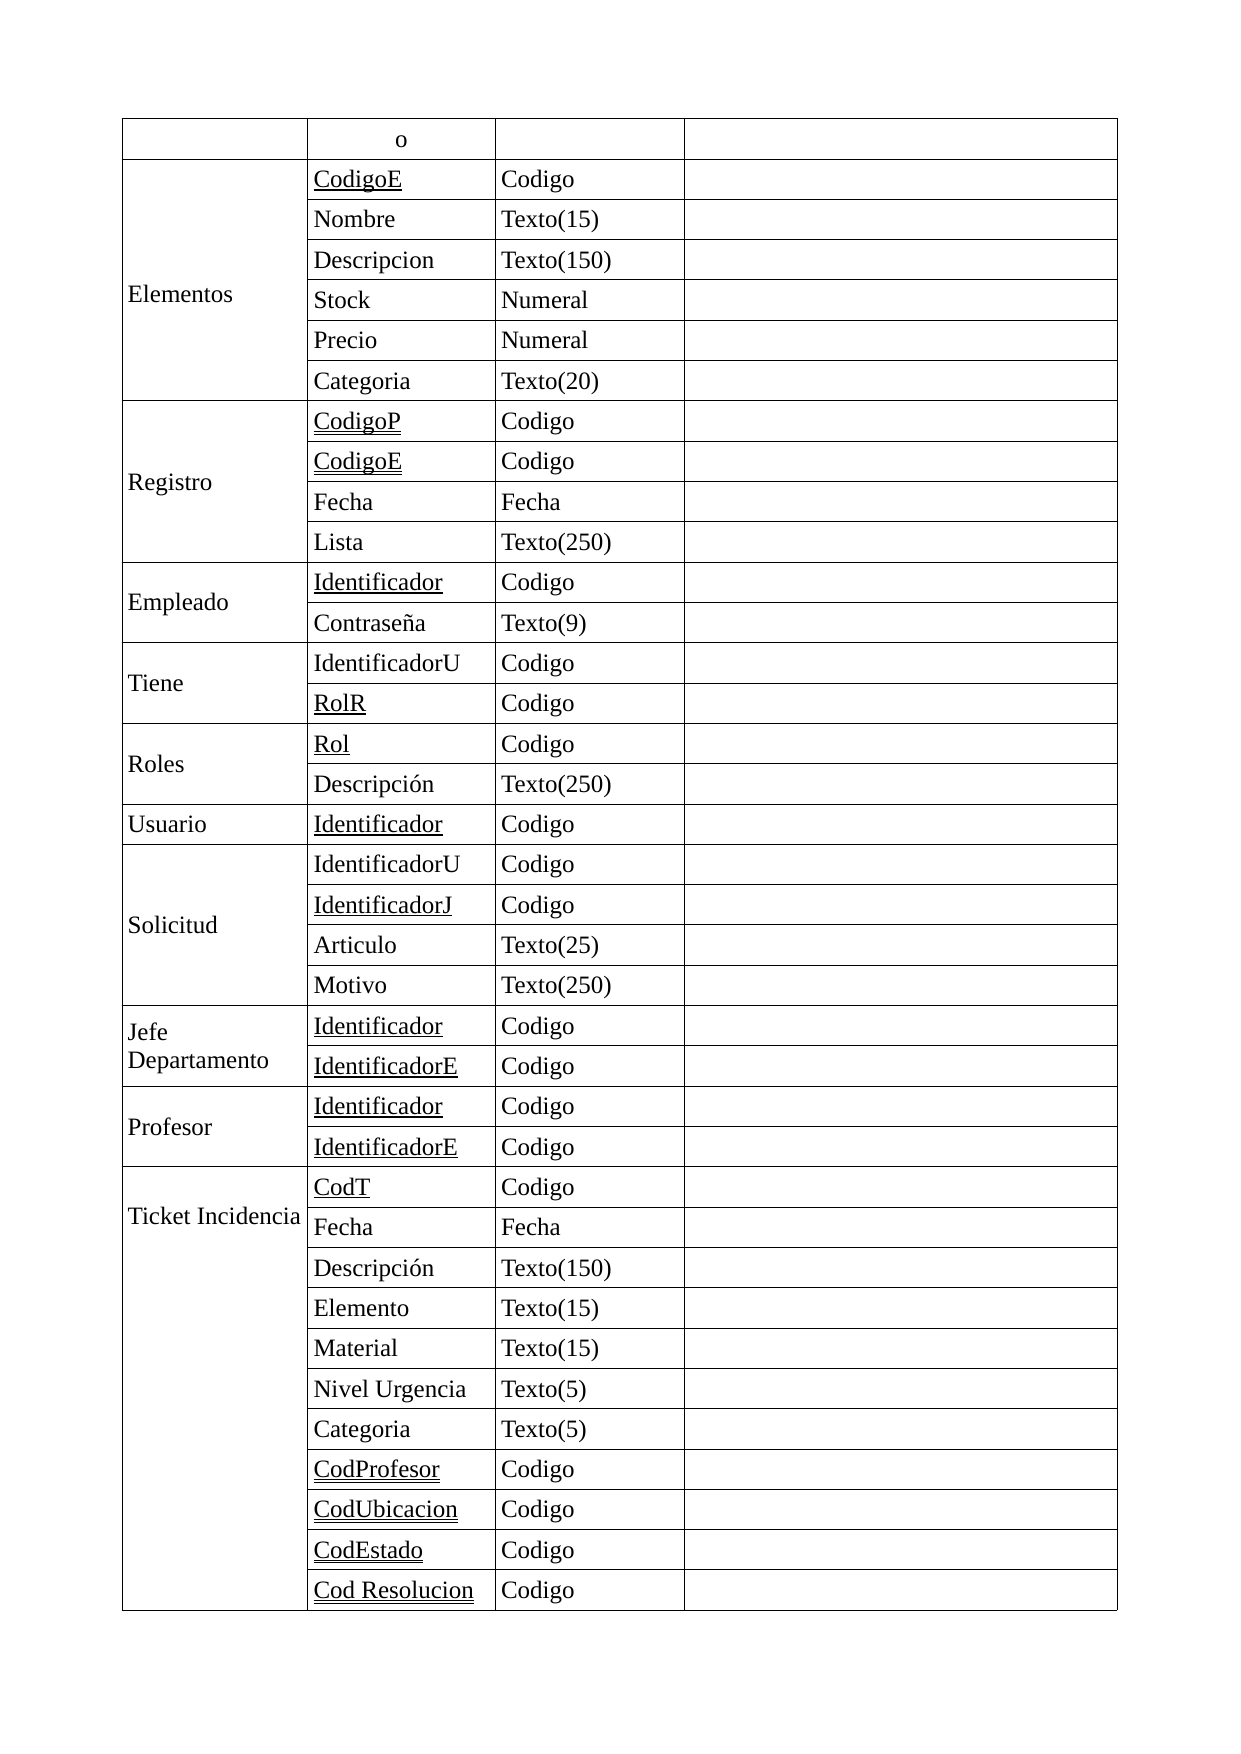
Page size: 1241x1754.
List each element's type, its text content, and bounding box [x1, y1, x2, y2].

table_cell IdentificadorJ [308, 885, 495, 924]
table_cell Codigo [496, 805, 684, 844]
table_cell Codigo [496, 1087, 684, 1126]
table_cell CodigoE [308, 160, 495, 199]
table_cell [685, 966, 1117, 1005]
table_cell [685, 1369, 1117, 1408]
table_cell Ticket Incidencia [123, 1167, 307, 1610]
table_cell Empleado [123, 563, 307, 642]
table_cell Articulo [308, 925, 495, 965]
table_cell [685, 684, 1117, 723]
table_cell [685, 1006, 1117, 1045]
table_cell [685, 1530, 1117, 1569]
table_cell CodigoP [308, 401, 495, 441]
table_cell Codigo [496, 1570, 684, 1610]
table_cell Texto(250) [496, 522, 684, 562]
table_cell Fecha [496, 1208, 684, 1247]
table_cell Descripción [308, 764, 495, 803]
table_cell Codigo [496, 1127, 684, 1166]
table_cell CodUbicacion [308, 1490, 495, 1529]
table_cell Texto(15) [496, 1288, 684, 1327]
table_cell [685, 482, 1117, 521]
table_cell Identificador [308, 805, 495, 844]
table_cell CodigoE [308, 442, 495, 481]
table_cell Lista [308, 522, 495, 562]
table_cell Usuario [123, 805, 307, 844]
table_cell [685, 1127, 1117, 1166]
table_cell [685, 1570, 1117, 1610]
table_cell Jefe Departamento [123, 1006, 307, 1086]
table_cell Roles [123, 724, 307, 803]
table_cell [685, 321, 1117, 360]
table_cell Texto(5) [496, 1369, 684, 1408]
table_cell Texto(250) [496, 764, 684, 803]
table_cell [685, 1329, 1117, 1368]
table_cell [685, 1087, 1117, 1126]
table_cell CodProfesor [308, 1450, 495, 1489]
table_cell [685, 1288, 1117, 1327]
table_cell Texto(25) [496, 925, 684, 965]
table_cell IdentificadorU [308, 643, 495, 682]
table_cell [685, 160, 1117, 199]
table_cell Rol [308, 724, 495, 763]
table_cell [685, 764, 1117, 803]
table_cell Precio [308, 321, 495, 360]
table_cell Codigo [496, 160, 684, 199]
table_cell Fecha [308, 482, 495, 521]
table_cell [685, 1167, 1117, 1207]
table_cell [685, 522, 1117, 562]
table_cell Codigo [496, 1450, 684, 1489]
table_cell Texto(250) [496, 966, 684, 1005]
table_cell Motivo [308, 966, 495, 1005]
table_cell Texto(150) [496, 240, 684, 279]
table_cell IdentificadorE [308, 1046, 495, 1086]
table_cell Codigo [496, 1490, 684, 1529]
table_cell Codigo [496, 885, 684, 924]
table_cell [496, 119, 684, 158]
table_cell Profesor [123, 1087, 307, 1166]
table_cell Descripcion [308, 240, 495, 279]
table_cell Codigo [496, 1167, 684, 1207]
table_cell [685, 119, 1117, 158]
table_cell Nivel Urgencia [308, 1369, 495, 1408]
table_cell Codigo [496, 724, 684, 763]
table_cell [685, 280, 1117, 320]
table_cell Fecha [496, 482, 684, 521]
table_cell [685, 805, 1117, 844]
table_cell Registro [123, 401, 307, 562]
table_cell Numeral [496, 321, 684, 360]
table_cell Tiene [123, 643, 307, 723]
table_cell Texto(15) [496, 200, 684, 239]
table_cell [123, 119, 307, 158]
table_cell Contraseña [308, 603, 495, 642]
table_cell Texto(5) [496, 1409, 684, 1448]
table_cell Codigo [496, 1046, 684, 1086]
table_cell Elemento [308, 1288, 495, 1327]
table_cell [685, 240, 1117, 279]
table_cell Codigo [496, 401, 684, 441]
table_cell Nombre [308, 200, 495, 239]
table_cell [685, 1208, 1117, 1247]
table_cell [685, 1046, 1117, 1086]
table_cell Codigo [496, 1006, 684, 1045]
table_cell [685, 200, 1117, 239]
table_cell [685, 442, 1117, 481]
table_cell Codigo [496, 1530, 684, 1569]
table_cell [685, 925, 1117, 965]
table_cell Texto(20) [496, 361, 684, 400]
table_cell Identificador [308, 563, 495, 602]
table_cell [685, 1490, 1117, 1529]
table_cell Codigo [496, 442, 684, 481]
table_cell Solicitud [123, 845, 307, 1005]
table_cell Descripción [308, 1248, 495, 1287]
table_cell RolR [308, 684, 495, 723]
table_cell Codigo [496, 684, 684, 723]
table_cell Stock [308, 280, 495, 320]
table_cell [685, 724, 1117, 763]
table_cell Texto(15) [496, 1329, 684, 1368]
table_cell Fecha [308, 1208, 495, 1247]
table_cell Identificador [308, 1006, 495, 1045]
table_cell [685, 361, 1117, 400]
table_cell [685, 563, 1117, 602]
table_cell IdentificadorE [308, 1127, 495, 1166]
table_cell Elementos [123, 160, 307, 400]
table_cell [685, 603, 1117, 642]
table_cell [685, 1248, 1117, 1287]
table_cell [685, 1409, 1117, 1448]
table_cell [685, 643, 1117, 682]
table_cell [685, 401, 1117, 441]
table_cell Cod Resolucion [308, 1570, 495, 1610]
table_cell o [308, 119, 495, 158]
table_cell Material [308, 1329, 495, 1368]
table_cell [685, 845, 1117, 884]
table_cell Categoria [308, 1409, 495, 1448]
table_cell Categoria [308, 361, 495, 400]
table_cell Codigo [496, 563, 684, 602]
table_cell [685, 885, 1117, 924]
table_cell Numeral [496, 280, 684, 320]
table_cell Texto(150) [496, 1248, 684, 1287]
table_cell Codigo [496, 643, 684, 682]
table_cell Identificador [308, 1087, 495, 1126]
table_cell Texto(9) [496, 603, 684, 642]
table_cell CodEstado [308, 1530, 495, 1569]
table_cell CodT [308, 1167, 495, 1207]
table_cell IdentificadorU [308, 845, 495, 884]
table_cell Codigo [496, 845, 684, 884]
table_cell [685, 1450, 1117, 1489]
